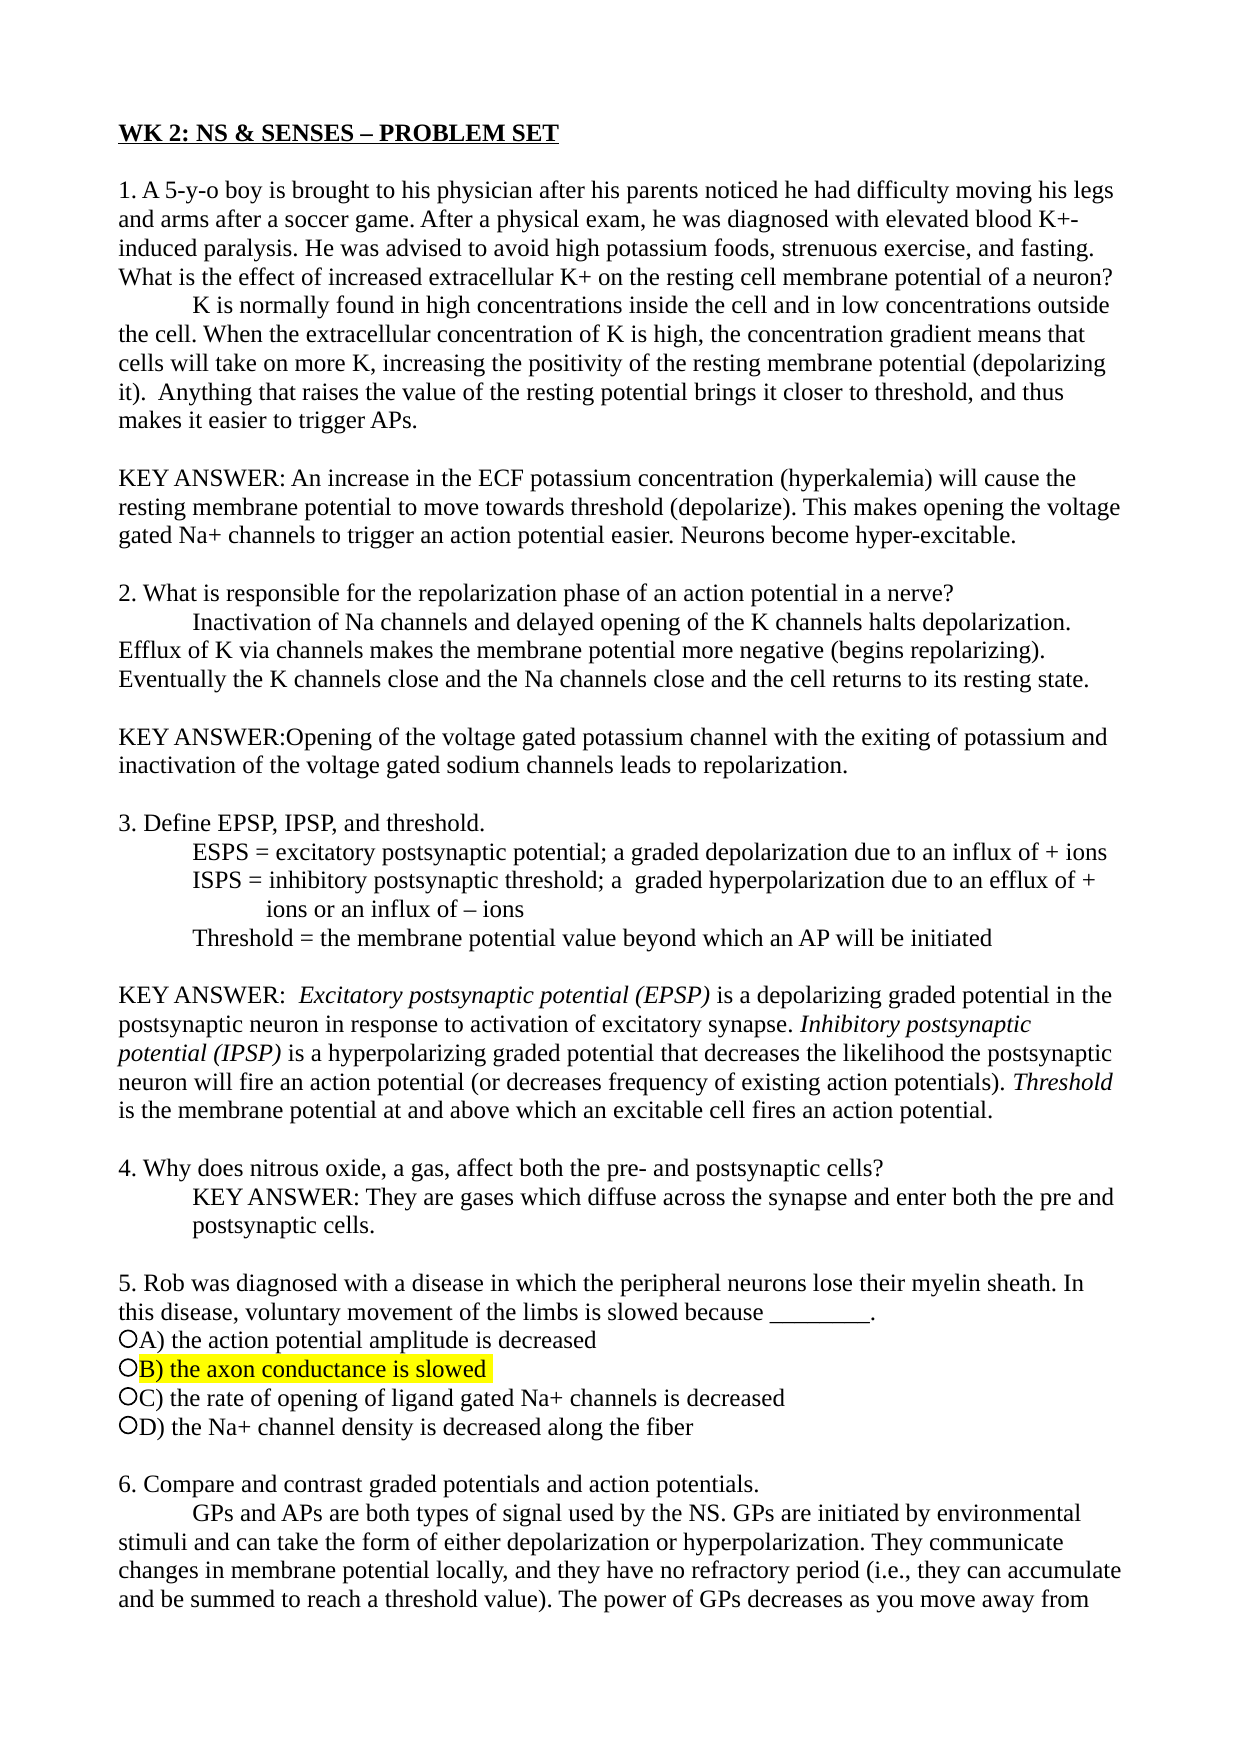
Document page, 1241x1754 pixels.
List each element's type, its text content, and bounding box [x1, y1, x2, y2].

text 4. Why does nitrous oxide, a gas, affect both the pre- and postsynaptic cells? [118, 1153, 1122, 1182]
text GPs and APs are both types of signal used by the NS. GPs are initiated by environmental stimuli and can take the form of either depolarization or hyperpolarization. They communicate changes in membrane potential locally, and they have no refractory period (i.e., they can accumulate and be summed to reach a threshold value). The power of GPs decreases as you move away from [118, 1498, 1122, 1613]
text C) the rate of opening of ligand gated Na+ channels is decreased [118, 1383, 1122, 1412]
text 6. Compare and contrast graded potentials and action potentials. [118, 1469, 1122, 1498]
text WK 2: NS & SENSES – PROBLEM SET [118, 118, 1122, 147]
text KEY ANSWER:Opening of the voltage gated potassium channel with the exiting of potassium and inactivation of the voltage gated sodium channels leads to repolarization. [118, 722, 1122, 779]
text 5. Rob was diagnosed with a disease in which the peripheral neurons lose their myelin sheath. In this disease, voluntary movement of the limbs is slowed because ________. [118, 1268, 1122, 1326]
text K is normally found in high concentrations inside the cell and in low concentrations outside the cell. When the extracellular concentration of K is high, the concentration gradient means that cells will take on more K, increasing the positivity of the resting membrane potential (depolarizing it). Anything that raises the value of the resting potential brings it closer to threshold, and thus makes it easier to trigger APs. [118, 291, 1122, 434]
text KEY ANSWER: They are gases which diffuse across the synapse and enter both the pre and postsynaptic cells. [118, 1182, 1122, 1239]
text 3. Define EPSP, IPSP, and threshold. [118, 808, 1122, 837]
text KEY ANSWER: Excitatory postsynaptic potential (EPSP) is a depolarizing graded potential in the postsynaptic neuron in response to activation of excitatory synapse. Inhibitory postsynaptic potential (IPSP) is a hyperpolarizing graded potential that decreases the likelihood the postsynaptic neuron will fire an action potential (or decreases frequency of existing action potentials). Threshold is the membrane potential at and above which an excitable cell fires an action potential. [118, 981, 1122, 1124]
text 1. A 5-y-o boy is brought to his physician after his parents noticed he had difficulty moving his legs and arms after a soccer game. After a physical exam, he was diagnosed with elevated blood K+- induced paralysis. He was advised to avoid high potassium foods, strenuous exercise, and fasting. What is the effect of increased extracellular K+ on the resting cell membrane potential of a neuron? [118, 176, 1122, 291]
text ESPS = excitatory postsynaptic potential; a graded depolarization due to an influx of + ions [118, 837, 1122, 866]
text Threshold = the membrane potential value beyond which an AP will be initiated [118, 923, 1122, 952]
text B) the axon conductance is slowed [118, 1354, 1122, 1383]
text 2. What is responsible for the repolarization phase of an action potential in a nerve? [118, 578, 1122, 607]
text KEY ANSWER: An increase in the ECF potassium concentration (hyperkalemia) will cause the resting membrane potential to move towards threshold (depolarize). This makes opening the voltage gated Na+ channels to trigger an action potential easier. Neurons become hyper-excitable. [118, 463, 1122, 549]
text Inactivation of Na channels and delayed opening of the K channels halts depolarization. Efflux of K via channels makes the membrane potential more negative (begins repolarizing). Eventually the K channels close and the Na channels close and the cell returns to its resting state. [118, 607, 1122, 693]
text D) the Na+ channel density is decreased along the fiber [118, 1412, 1122, 1441]
text ISPS = inhibitory postsynaptic threshold; a graded hyperpolarization due to an efflux of + ions or an influx of – ions [118, 866, 1122, 923]
text A) the action potential amplitude is decreased [118, 1326, 1122, 1354]
